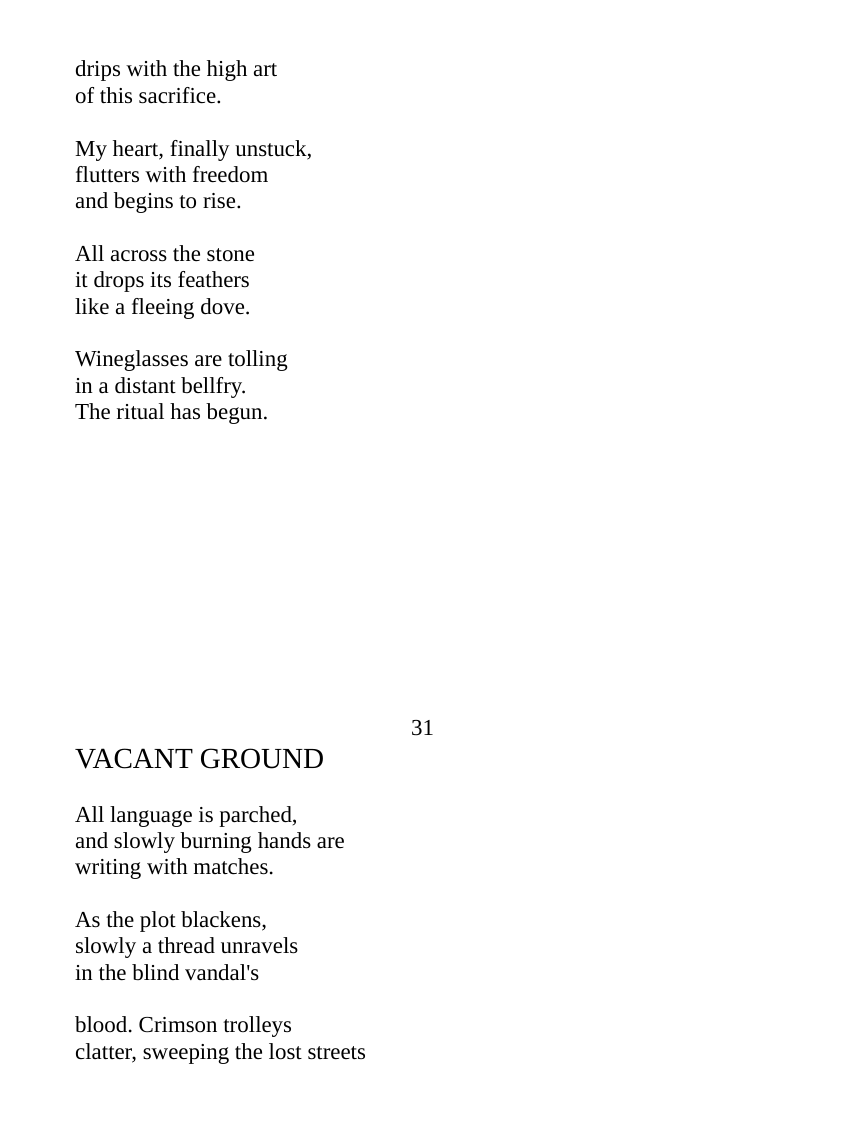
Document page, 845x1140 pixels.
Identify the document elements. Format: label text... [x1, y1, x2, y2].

text All across the stone [75, 240, 769, 266]
text As the plot blackens, [75, 906, 769, 932]
text in a distant bellfry. [75, 372, 769, 398]
text slowly a thread unravels [75, 932, 769, 959]
text VACANT GROUND [75, 741, 769, 774]
text and slowly burning hands are [75, 827, 769, 853]
text flutters with freedom [75, 161, 769, 187]
text in the blind vandal's [75, 959, 769, 985]
text and begins to rise. [75, 187, 769, 214]
text The ritual has begun. [75, 398, 769, 424]
text of this sacrifice. [75, 82, 769, 108]
text 31 [75, 714, 769, 741]
text My heart, finally unstuck, [75, 134, 769, 161]
text blood. Crimson trolleys [75, 1011, 769, 1038]
text clatter, sweeping the lost streets [75, 1038, 769, 1064]
text drips with the high art [75, 56, 769, 82]
text it drops its feathers [75, 266, 769, 293]
text like a fleeing dove. [75, 293, 769, 319]
text Wineglasses are tolling [75, 345, 769, 372]
text All language is parched, [75, 801, 769, 827]
text writing with matches. [75, 853, 769, 880]
